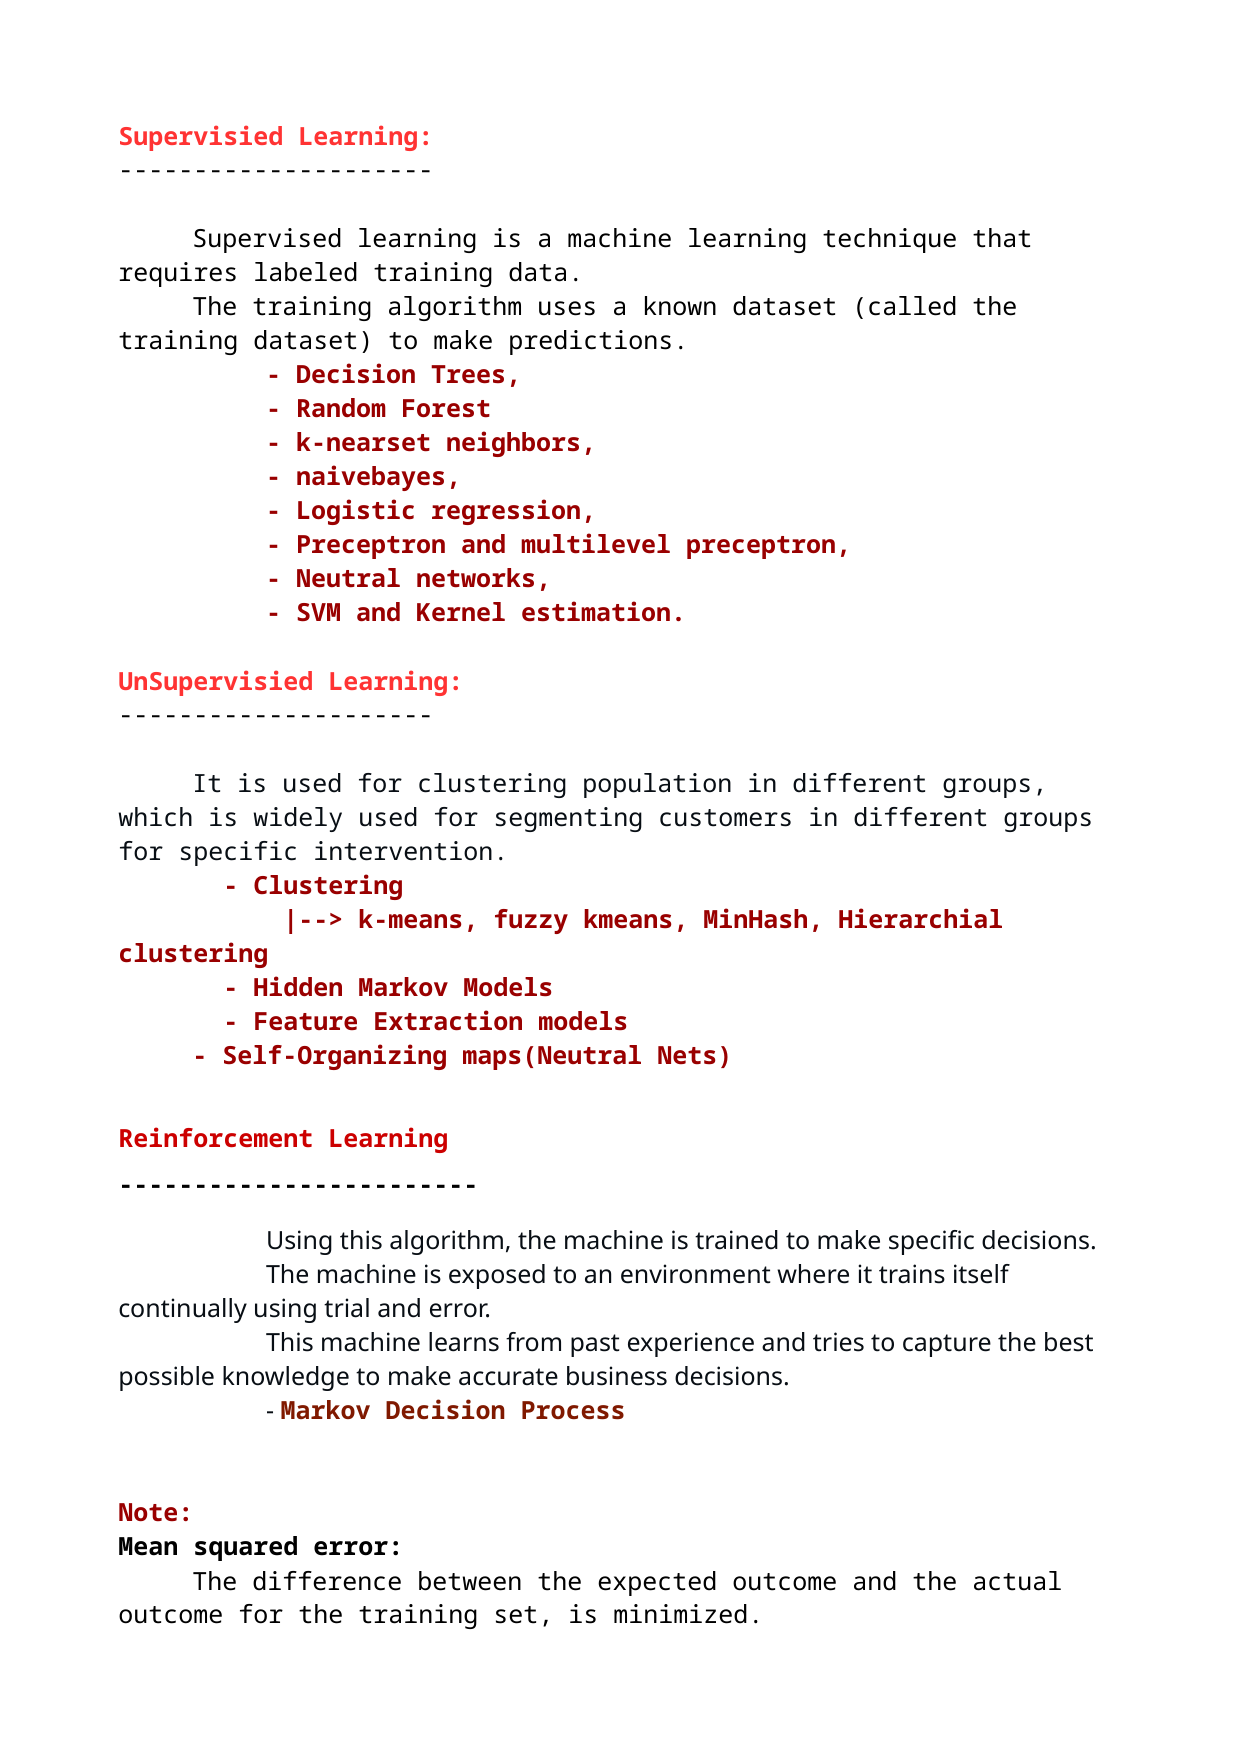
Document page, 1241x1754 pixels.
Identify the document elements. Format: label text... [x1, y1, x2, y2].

text - Clustering [118, 867, 1122, 902]
text - Logistic regression, [118, 493, 1122, 527]
text - Feature Extraction models [118, 1004, 1122, 1038]
text - k-nearset neighbors, [118, 425, 1122, 459]
text - Decision Trees, [118, 357, 1122, 391]
text Using this algorithm, the machine is trained to make specific decisions. [118, 1222, 1122, 1257]
subtitle Reinforcement Learning [118, 1121, 1122, 1154]
text - Markov Decision Process [118, 1393, 1122, 1427]
text - Random Forest [118, 391, 1122, 425]
text This machine learns from past experience and tries to capture the best possible knowledge to make accurate business decisions. [118, 1325, 1122, 1393]
text - Neutral networks, [118, 561, 1122, 595]
text Note: [118, 1495, 1122, 1529]
text --------------------- [118, 697, 1122, 731]
text It is used for clustering population in different groups, which is widely used for segmenting customers in different groups for specific intervention. [118, 765, 1122, 867]
text Supervisied Learning: [118, 118, 1122, 152]
text - Self-Organizing maps(Neutral Nets) [118, 1038, 1122, 1072]
text UnSupervisied Learning: [118, 663, 1122, 697]
text ------------------------ [118, 1167, 1122, 1201]
text Mean squared error: [118, 1529, 1122, 1563]
text The machine is exposed to an environment where it trains itself continually using trial and error. [118, 1257, 1122, 1325]
text The training algorithm uses a known dataset (called the training dataset) to make predictions. [118, 288, 1122, 357]
text The difference between the expected outcome and the actual outcome for the training set, is minimized. [118, 1563, 1122, 1631]
text - Hidden Markov Models [118, 970, 1122, 1004]
text --------------------- [118, 152, 1122, 186]
text - Preceptron and multilevel preceptron, [118, 527, 1122, 561]
text Supervised learning is a machine learning technique that requires labeled training data. [118, 220, 1122, 288]
text - naivebayes, [118, 459, 1122, 493]
text - SVM and Kernel estimation. [118, 595, 1122, 629]
text |--> k-means, fuzzy kmeans, MinHash, Hierarchial clustering [118, 902, 1122, 970]
